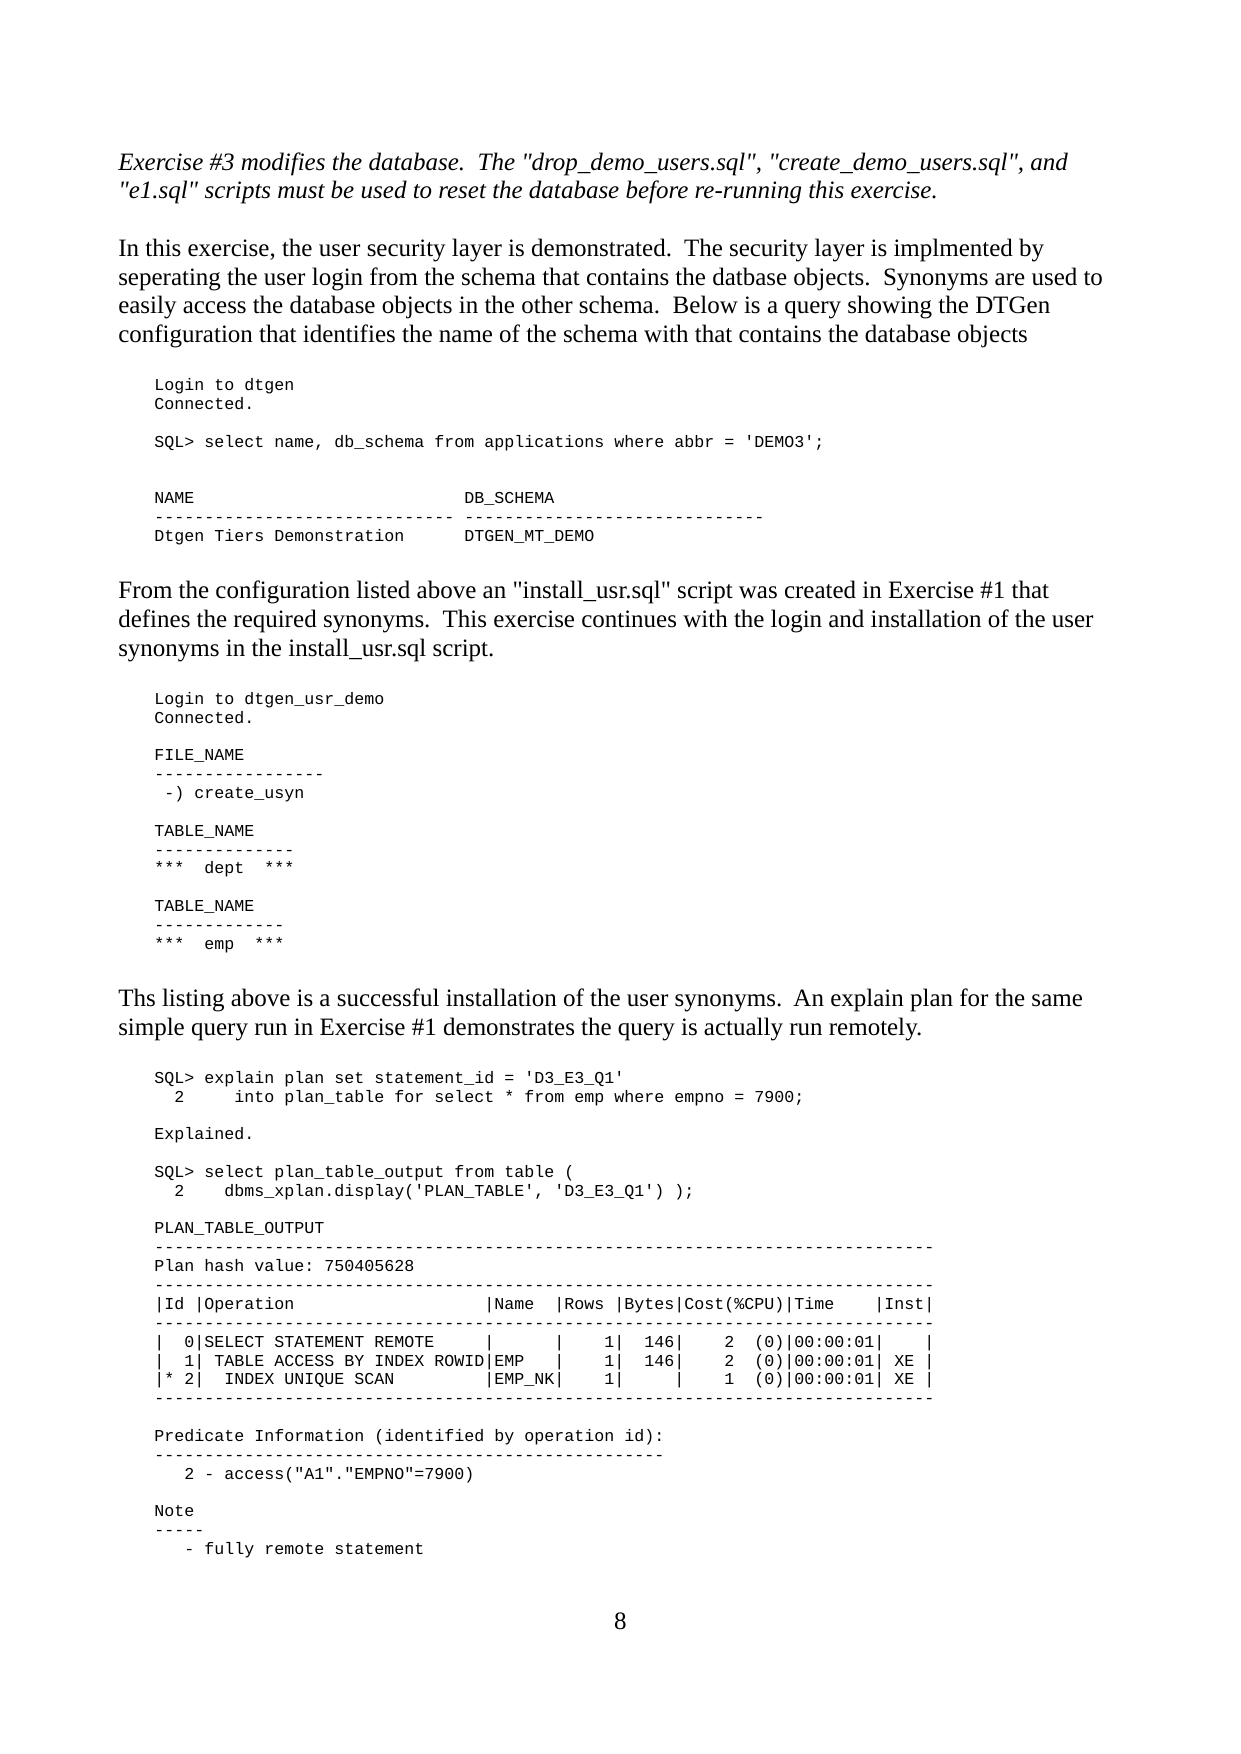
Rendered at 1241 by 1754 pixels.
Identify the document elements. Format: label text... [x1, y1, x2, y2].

text 2 - access("A1"."EMPNO"=7900) [154, 1465, 1086, 1484]
text SQL> select plan_table_output from table ( [154, 1163, 1086, 1182]
text From the configuration listed above an "install_usr.sql" script was created in Exercise #1 that defines the required synonyms. This exercise continues with the login and installation of the user synonyms in the install_usr.sql script. [118, 575, 1122, 662]
text |Id |Operation |Name |Rows |Bytes|Cost(%CPU)|Time |Inst| [154, 1296, 1086, 1314]
text Login to dtgen_usr_demo [154, 690, 1086, 709]
text *** emp *** [154, 935, 1086, 954]
text | 0|SELECT STATEMENT REMOTE | | 1| 146| 2 (0)|00:00:01| | [154, 1333, 1086, 1352]
text --------------------------------------------------- [154, 1446, 1086, 1465]
text ------------------------------------------------------------------------------ [154, 1239, 1086, 1258]
text SQL> select name, db_schema from applications where abbr = 'DEMO3'; [154, 433, 1086, 471]
text *** dept *** [154, 860, 1086, 879]
text ------------------------------------------------------------------------------ [154, 1277, 1086, 1296]
text PLAN_TABLE_OUTPUT [154, 1220, 1086, 1239]
text Login to dtgen [154, 377, 1086, 396]
text Plan hash value: 750405628 [154, 1258, 1086, 1277]
text |* 2| INDEX UNIQUE SCAN |EMP_NK| 1| | 1 (0)|00:00:01| XE | [154, 1371, 1086, 1390]
text Exercise #3 modifies the database. The "drop_demo_users.sql", "create_demo_users.sql", and "e1.sql" scripts must be used to reset the database before re-running this exercise. [118, 147, 1122, 204]
text -------------- [154, 841, 1086, 860]
text Ths listing above is a successful installation of the user synonyms. An explain plan for the same simple query run in Exercise #1 demonstrates the query is actually run remotely. [118, 983, 1122, 1041]
text -) create_usyn [154, 784, 1086, 803]
text 2 dbms_xplan.display('PLAN_TABLE', 'D3_E3_Q1') ); [154, 1182, 1086, 1201]
text 2 into plan_table for select * from emp where empno = 7900; [154, 1088, 1086, 1107]
text Note [154, 1503, 1086, 1522]
text ------------------------------------------------------------------------------ [154, 1390, 1086, 1409]
text ----------------- [154, 766, 1086, 784]
text SQL> explain plan set statement_id = 'D3_E3_Q1' [154, 1069, 1086, 1088]
text ------------------------------------------------------------------------------ [154, 1314, 1086, 1333]
text Predicate Information (identified by operation id): [154, 1427, 1086, 1446]
text TABLE_NAME [154, 822, 1086, 841]
text - fully remote statement [154, 1541, 1086, 1559]
text Connected. [154, 396, 1086, 414]
text | 1| TABLE ACCESS BY INDEX ROWID|EMP | 1| 146| 2 (0)|00:00:01| XE | [154, 1352, 1086, 1371]
text ------------- [154, 917, 1086, 935]
text TABLE_NAME [154, 898, 1086, 917]
text In this exercise, the user security layer is demonstrated. The security layer is implmented by seperating the user login from the schema that contains the datbase objects. Synonyms are used to easily access the database objects in the other schema. Below is a query showing the DTGen configuration that identifies the name of the schema with that contains the database objects [118, 233, 1122, 348]
text ----- [154, 1522, 1086, 1541]
text Connected. [154, 709, 1086, 728]
text NAME DB_SCHEMA ------------------------------ ------------------------------ Dtgen Tiers Demonstration DTGEN_MT_DEMO [154, 490, 1086, 547]
text FILE_NAME [154, 747, 1086, 766]
text Explained. [154, 1126, 1086, 1145]
